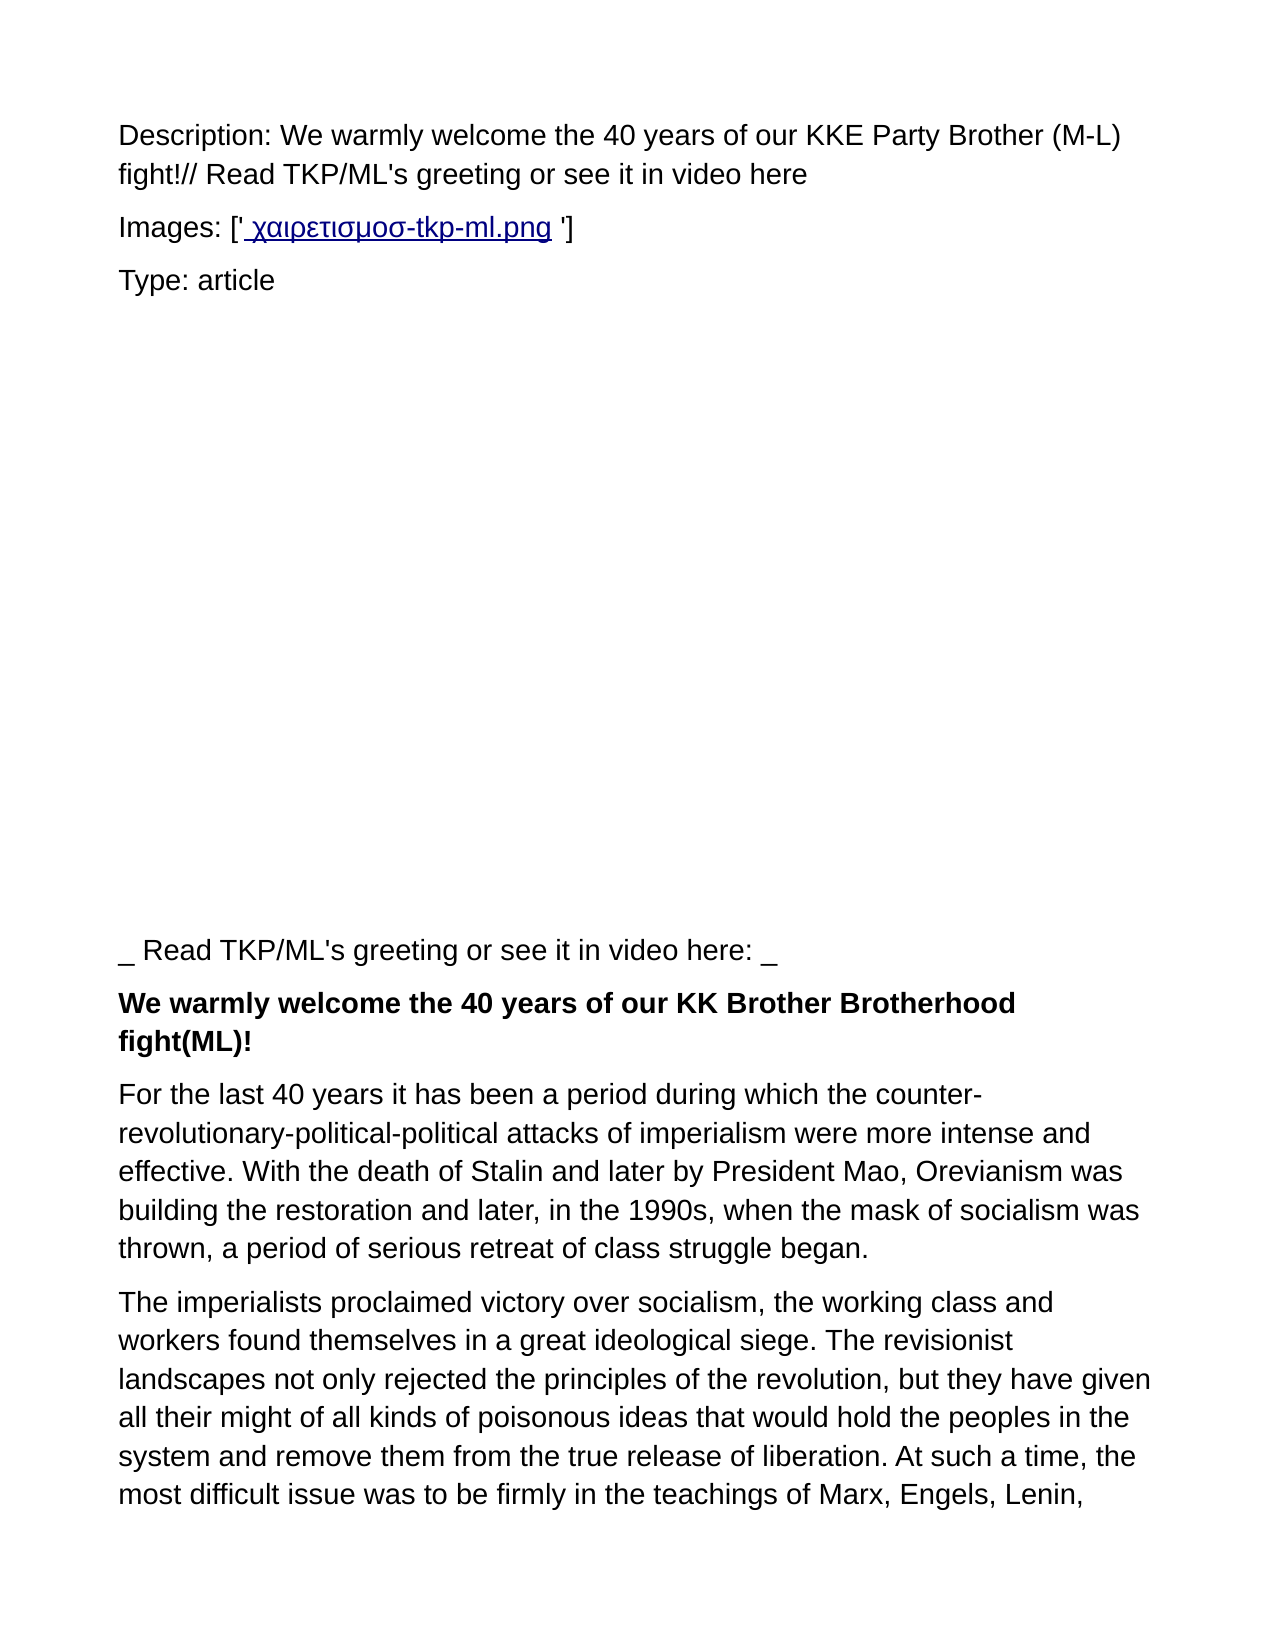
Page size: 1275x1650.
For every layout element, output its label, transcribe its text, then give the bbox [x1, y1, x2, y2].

text For the last 40 years it has been a period during which the counter-revolutionary-political-political attacks of imperialism were more intense and effective. With the death of Stalin and later by President Mao, Orevianism was building the restoration and later, in the 1990s, when the mask of socialism was thrown, a period of serious retreat of class struggle began. [118, 1077, 1157, 1265]
text Images: [' χαιρετισμοσ-tkp-ml.png '] [118, 210, 1157, 243]
text _ Read TKP/ML's greeting or see it in video here: _ [118, 316, 1157, 966]
text Description: We warmly welcome the 40 years of our KKE Party Brother (M-L) fight!// Read TKP/ML's greeting or see it in video here [118, 118, 1157, 190]
text We warmly welcome the 40 years of our KK Brother Brotherhood fight(ML)! [118, 986, 1157, 1058]
text The imperialists proclaimed victory over socialism, the working class and workers found themselves in a great ideological siege. The revisionist landscapes not only rejected the principles of the revolution, but they have given all their might of all kinds of poisonous ideas that would hold the peoples in the system and remove them from the true release of liberation. At such a time, the most difficult issue was to be firmly in the teachings of Marx, Engels, Lenin, [118, 1285, 1157, 1511]
text Type: article [118, 263, 1157, 296]
